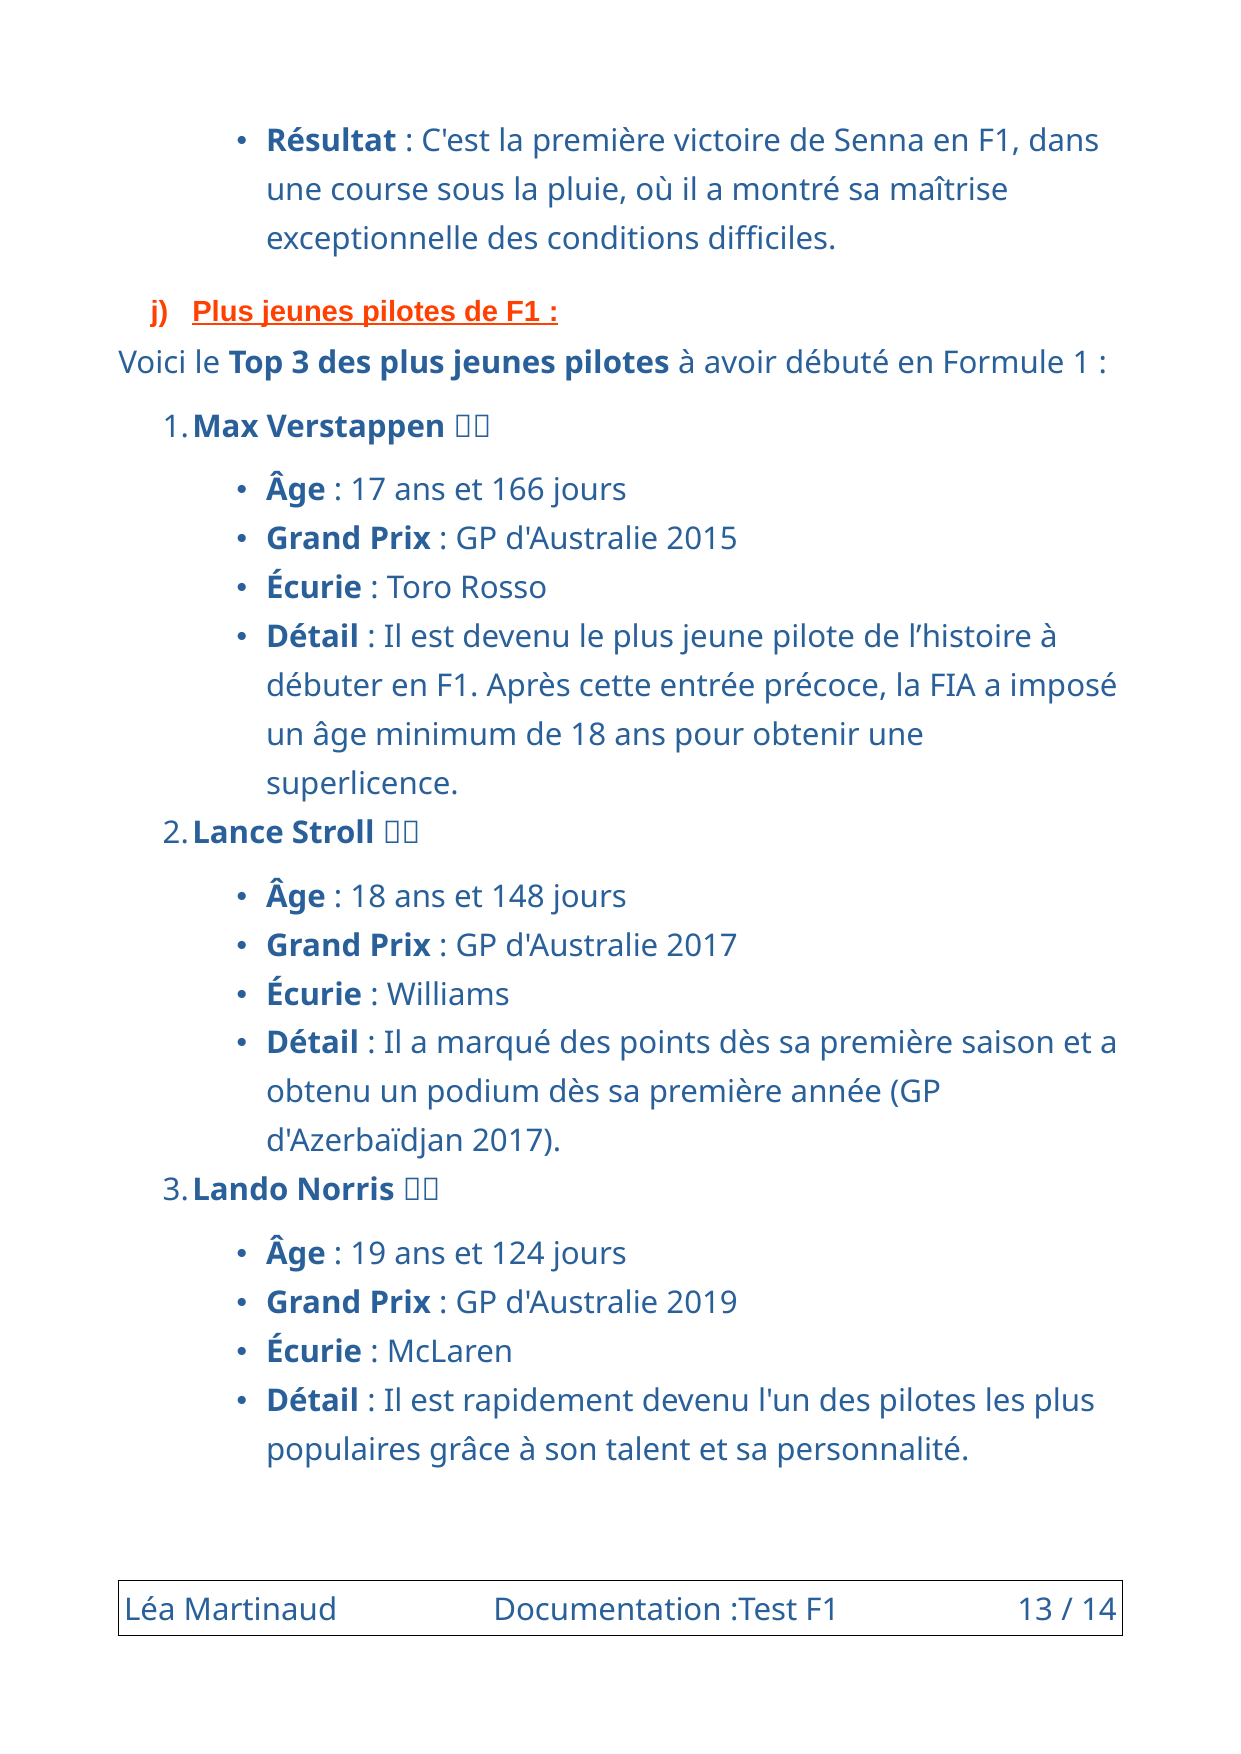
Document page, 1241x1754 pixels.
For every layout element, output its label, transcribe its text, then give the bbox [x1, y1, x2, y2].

list Max Verstappen 🇳🇱 [162, 404, 1122, 446]
subtitle Plus jeunes pilotes de F1 : [118, 294, 1122, 328]
list Détail : Il est devenu le plus jeune pilote de l’histoire à débuter en F1. Après cette entrée précoce, la FIA a imposé un âge minimum de 18 ans pour obtenir une superlicence. [236, 614, 1122, 804]
list Lando Norris 🇬🇧 [162, 1167, 1122, 1210]
list Écurie : Williams [236, 971, 1122, 1014]
list Résultat : C'est la première victoire de Senna en F1, dans une course sous la pluie, où il a montré sa maîtrise exceptionnelle des conditions difficiles. [236, 118, 1122, 259]
list Grand Prix : GP d'Australie 2017 [236, 922, 1122, 965]
list Écurie : Toro Rosso [236, 565, 1122, 608]
list Âge : 19 ans et 124 jours [236, 1231, 1122, 1273]
text Voici le Top 3 des plus jeunes pilotes à avoir débuté en Formule 1 : [118, 340, 1122, 383]
list Lance Stroll 🇨🇦 [162, 810, 1122, 853]
list Âge : 17 ans et 166 jours [236, 467, 1122, 510]
list Détail : Il a marqué des points dès sa première saison et a obtenu un podium dès sa première année (GP d'Azerbaïdjan 2017). [236, 1020, 1122, 1161]
list Détail : Il est rapidement devenu l'un des pilotes les plus populaires grâce à son talent et sa personnalité. [236, 1378, 1122, 1469]
list Grand Prix : GP d'Australie 2019 [236, 1280, 1122, 1322]
list Écurie : McLaren [236, 1329, 1122, 1371]
list Âge : 18 ans et 148 jours [236, 873, 1122, 916]
list Grand Prix : GP d'Australie 2015 [236, 516, 1122, 559]
